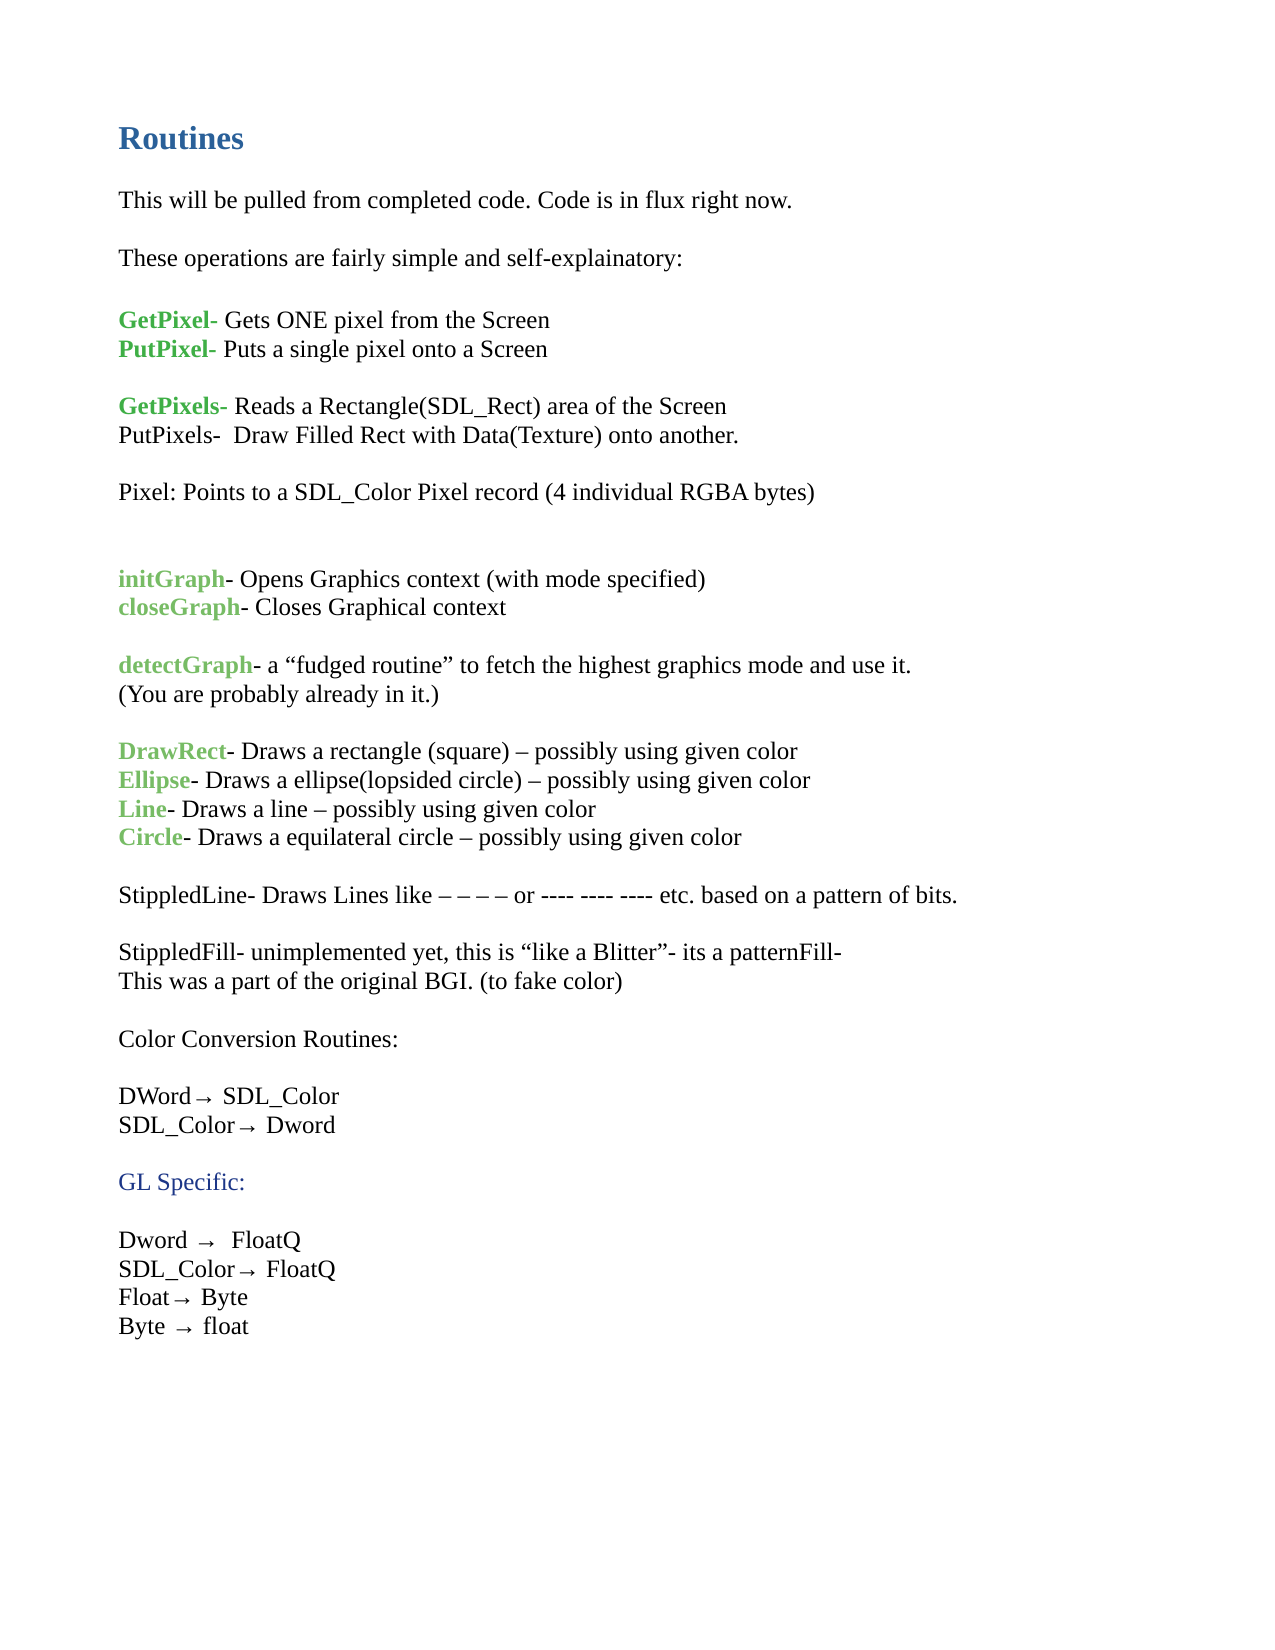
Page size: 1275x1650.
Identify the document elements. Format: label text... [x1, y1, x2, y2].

text Byte → float [118, 1311, 1157, 1340]
text Color Conversion Routines: [118, 1024, 1157, 1052]
text DWord→ SDL_Color [118, 1081, 1157, 1110]
text Ellipse- Draws a ellipse(lopsided circle) – possibly using given color [118, 765, 1157, 794]
text This will be pulled from completed code. Code is in flux right now. [118, 185, 1157, 214]
text Routines [118, 118, 1157, 156]
text PutPixels- Draw Filled Rect with Data(Texture) onto another. [118, 420, 1157, 449]
text Circle- Draws a equilateral circle – possibly using given color [118, 822, 1157, 851]
text Line- Draws a line – possibly using given color [118, 794, 1157, 822]
text GetPixels- Reads a Rectangle(SDL_Rect) area of the Screen [118, 391, 1157, 420]
text closeGraph- Closes Graphical context [118, 592, 1157, 621]
text Dword → FloatQ [118, 1225, 1157, 1254]
text PutPixel- Puts a single pixel onto a Screen [118, 334, 1157, 362]
text SDL_Color→ Dword [118, 1110, 1157, 1139]
text GL Specific: [118, 1167, 1157, 1196]
text This was a part of the original BGI. (to fake color) [118, 966, 1157, 995]
text Float→ Byte [118, 1282, 1157, 1311]
text initGraph- Opens Graphics context (with mode specified) [118, 564, 1157, 592]
text Pixel: Points to a SDL_Color Pixel record (4 individual RGBA bytes) [118, 477, 1157, 506]
text DrawRect- Draws a rectangle (square) – possibly using given color [118, 736, 1157, 765]
text These operations are fairly simple and self-explainatory: [118, 243, 1157, 271]
text SDL_Color→ FloatQ [118, 1254, 1157, 1282]
text StippledFill- unimplemented yet, this is “like a Blitter”- its a patternFill- [118, 937, 1157, 966]
text (You are probably already in it.) [118, 679, 1157, 707]
text GetPixel- Gets ONE pixel from the Screen [118, 305, 1157, 334]
text StippledLine- Draws Lines like – – – – or ---- ---- ---- etc. based on a pattern of bits. [118, 880, 1157, 909]
text detectGraph- a “fudged routine” to fetch the highest graphics mode and use it. [118, 650, 1157, 679]
